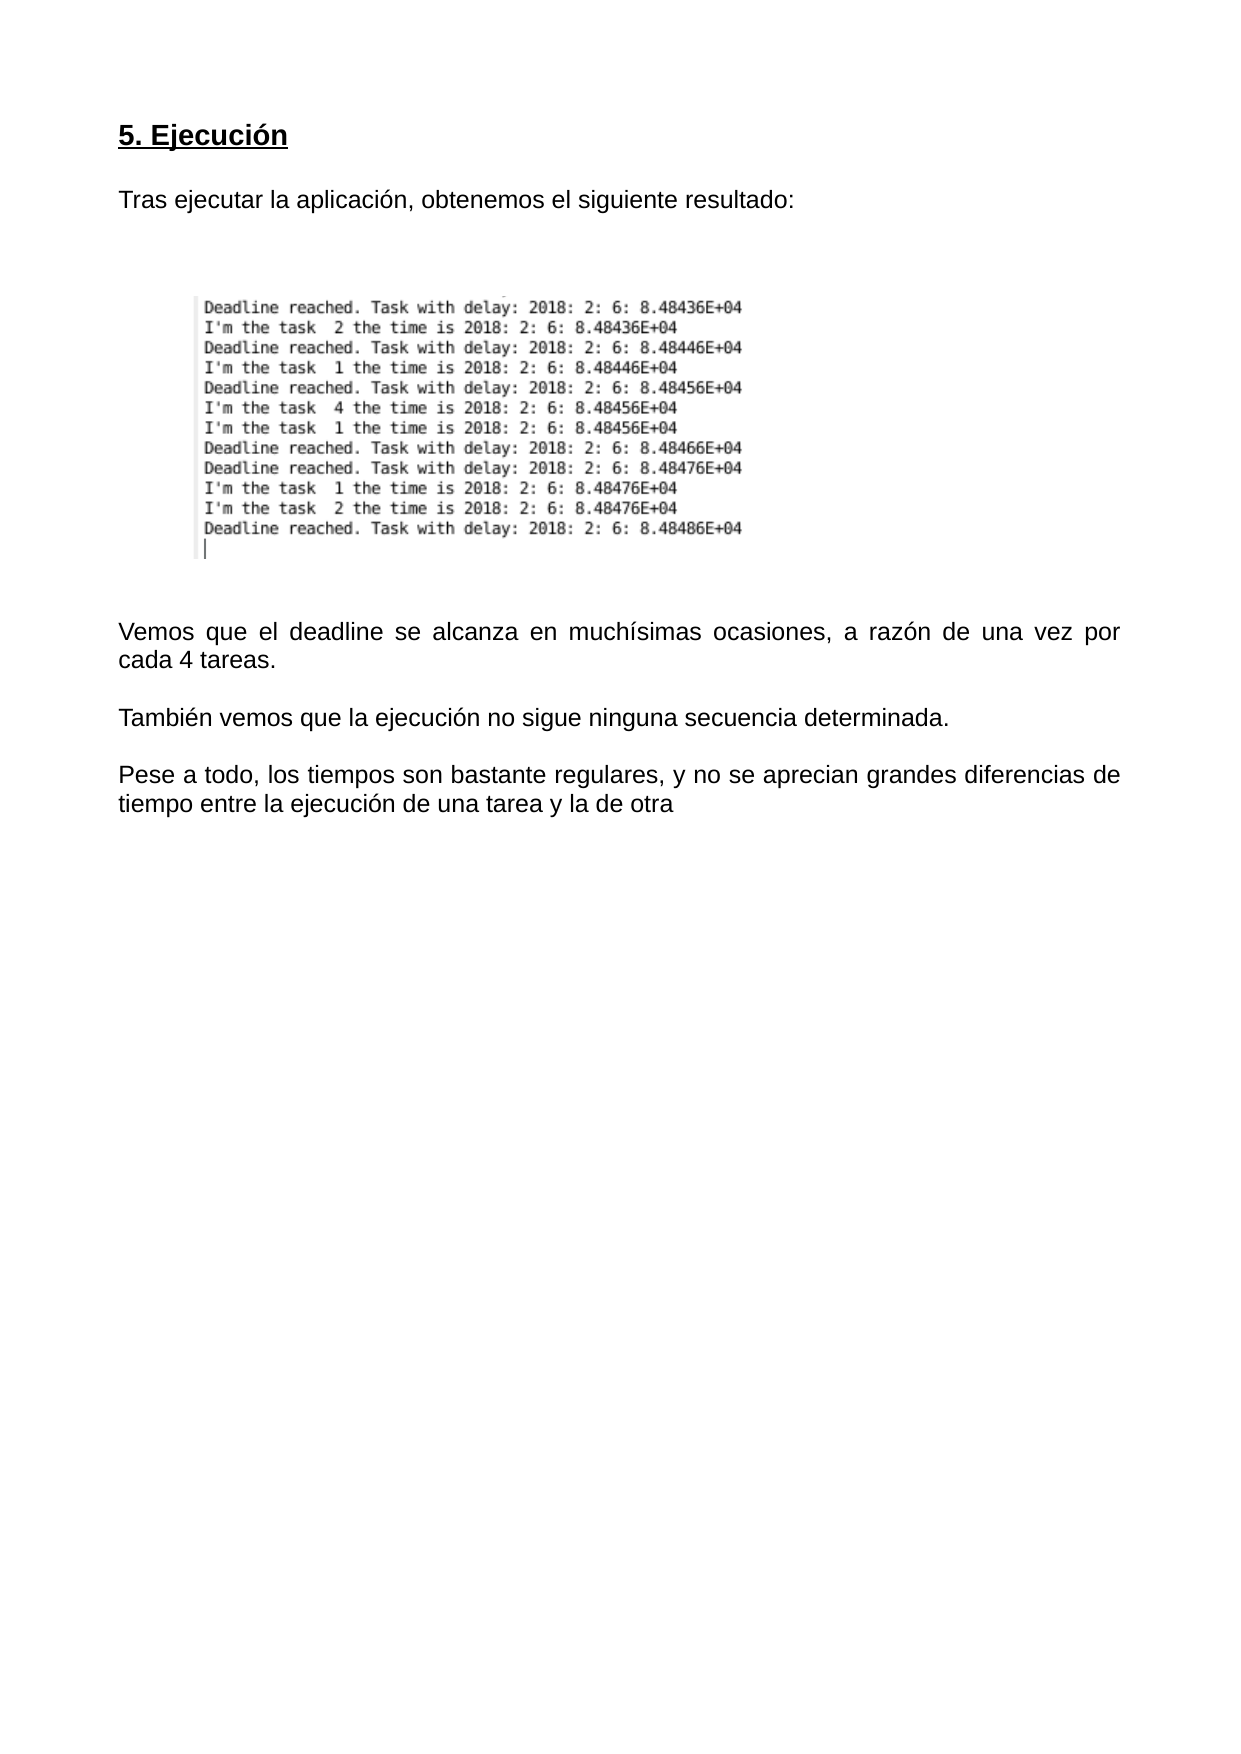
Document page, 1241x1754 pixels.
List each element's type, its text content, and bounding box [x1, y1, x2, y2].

text 5. Ejecución [118, 118, 1122, 152]
text Vemos que el deadline se alcanza en muchísimas ocasiones, a razón de una vez por cada 4 tareas. [118, 616, 1122, 674]
text También vemos que la ejecución no sigue ninguna secuencia determinada. [118, 703, 1122, 731]
text Pese a todo, los tiempos son bastante regulares, y no se aprecian grandes diferencias de tiempo entre la ejecución de una tarea y la de otra [118, 760, 1122, 818]
text Tras ejecutar la aplicación, obtenemos el siguiente resultado: [118, 185, 1122, 214]
